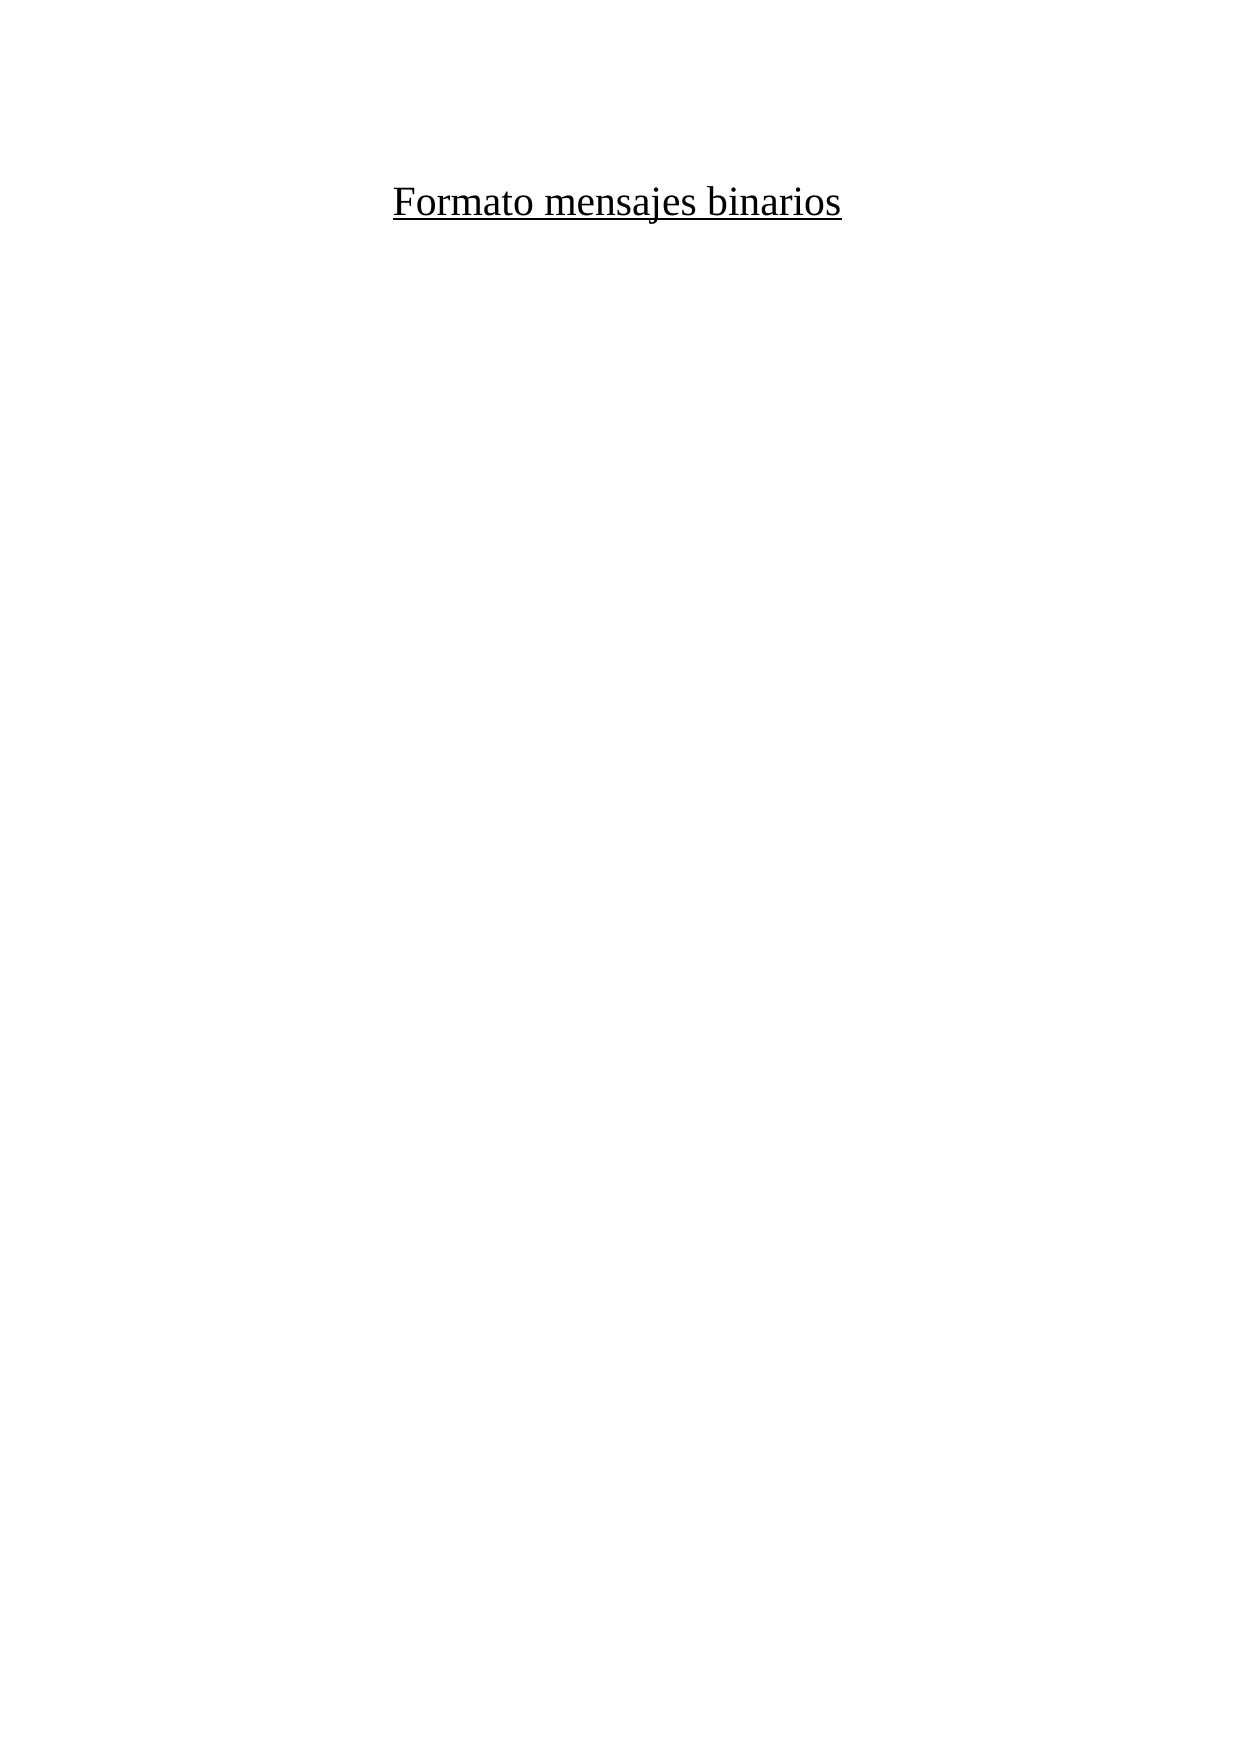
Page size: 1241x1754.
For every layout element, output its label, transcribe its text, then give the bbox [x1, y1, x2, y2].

text Formato mensajes binarios [118, 176, 1122, 224]
